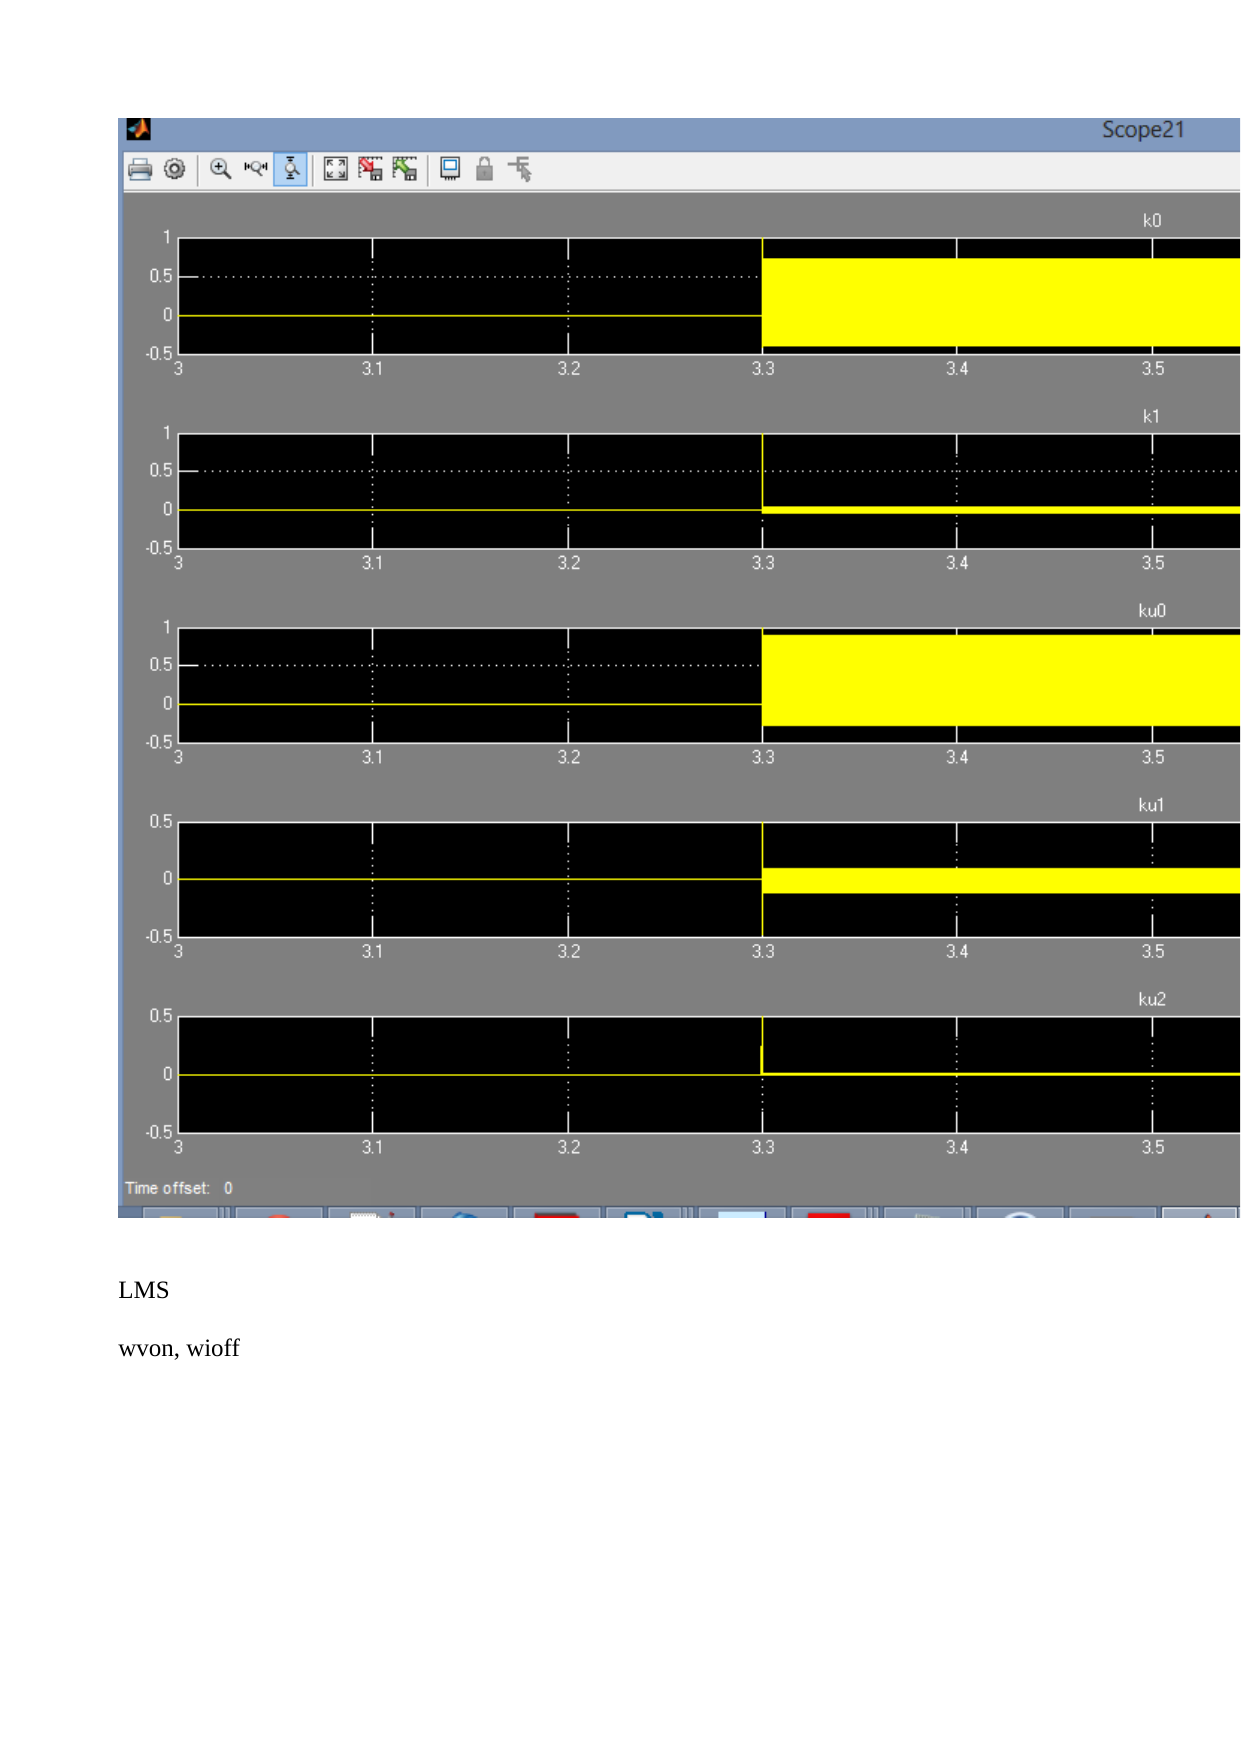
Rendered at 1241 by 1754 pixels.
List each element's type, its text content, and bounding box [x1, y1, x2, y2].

text wvon, wioff [118, 1333, 1122, 1361]
picture [118, 118, 1241, 1218]
text LMS [118, 1275, 1122, 1304]
